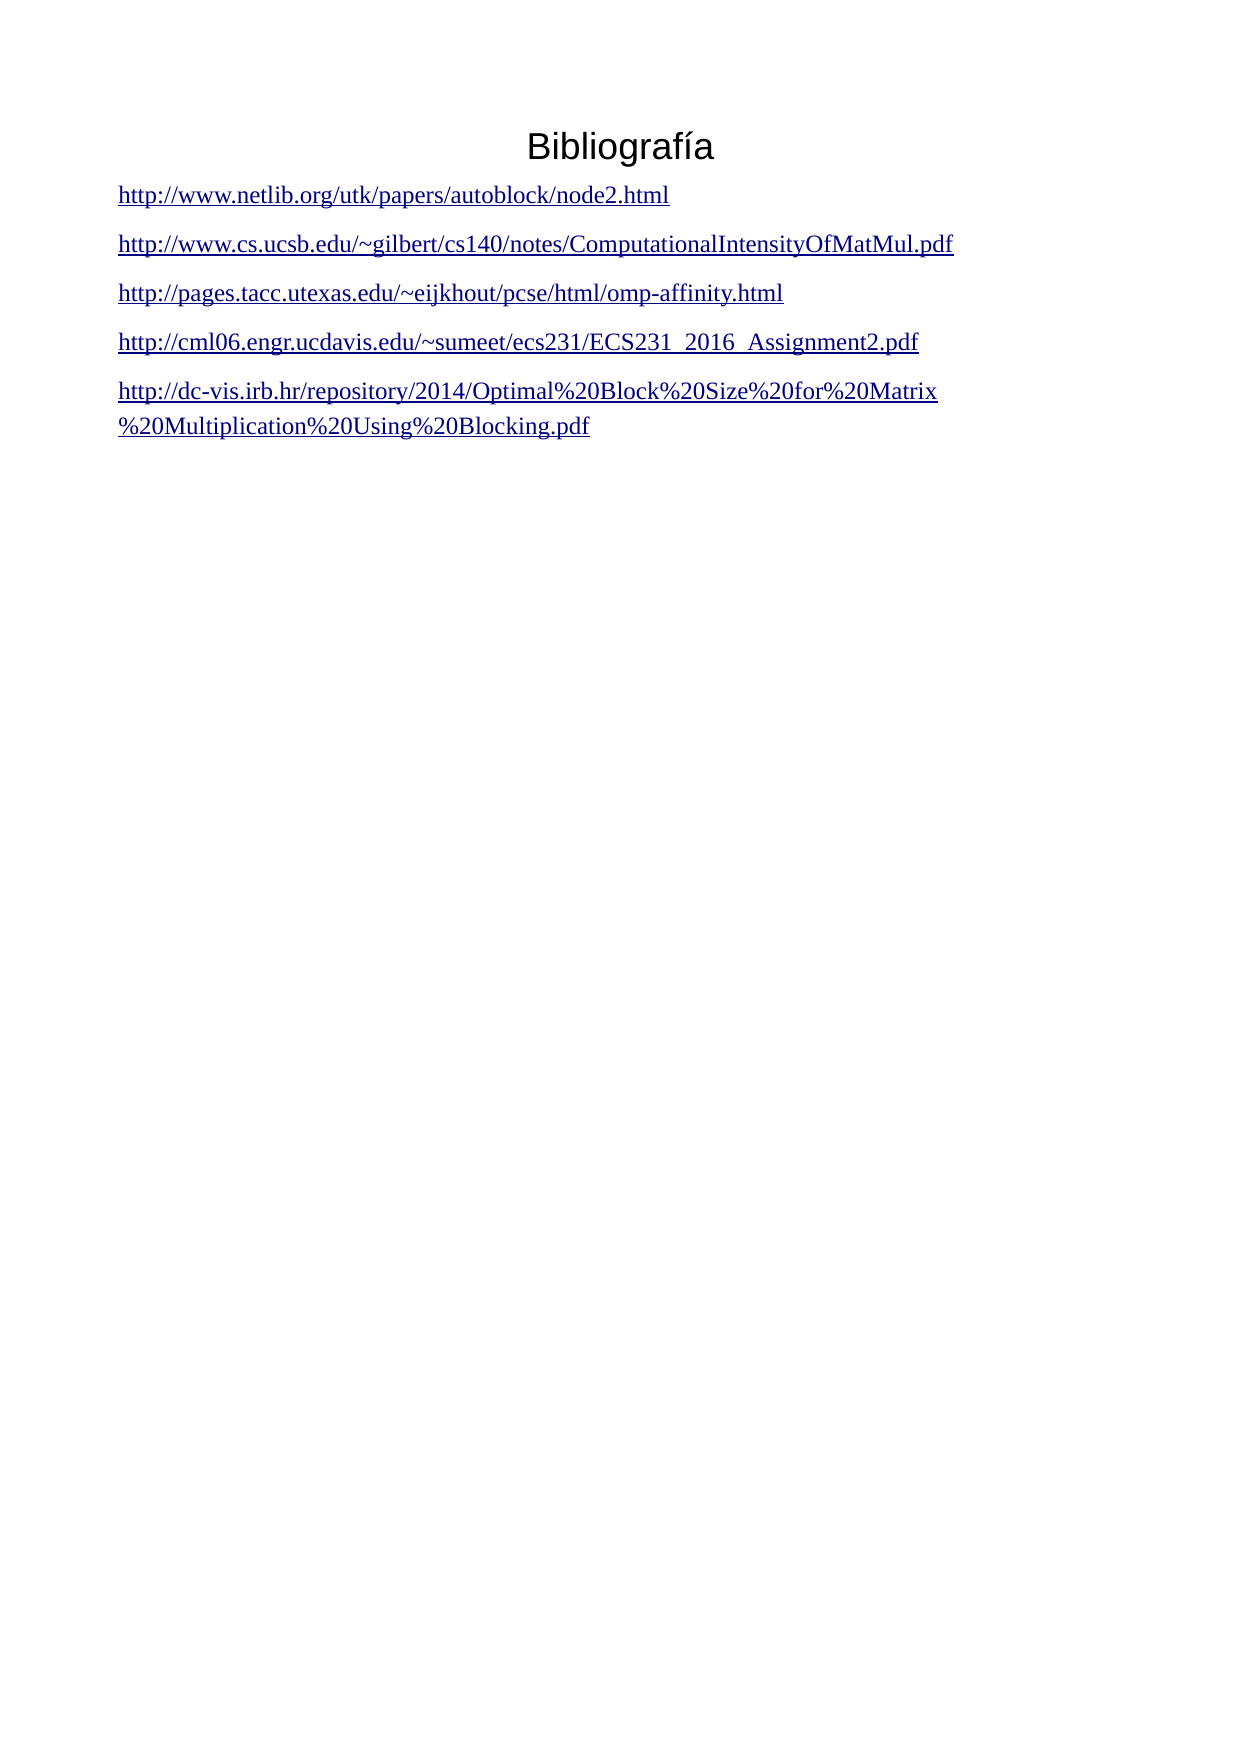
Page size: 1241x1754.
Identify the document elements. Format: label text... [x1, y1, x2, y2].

text http://cml06.engr.ucdavis.edu/~sumeet/ecs231/ECS231_2016_Assignment2.pdf [118, 327, 1122, 356]
text http://www.cs.ucsb.edu/~gilbert/cs140/notes/ComputationalIntensityOfMatMul.pdf [118, 229, 1122, 258]
text http://dc-vis.irb.hr/repository/2014/Optimal%20Block%20Size%20for%20Matrix%20Multiplication%20Using%20Blocking.pdf [118, 376, 1122, 439]
subtitle Bibliografía [118, 124, 1122, 167]
text http://pages.tacc.utexas.edu/~eijkhout/pcse/html/omp-affinity.html [118, 278, 1122, 307]
text http://www.netlib.org/utk/papers/autoblock/node2.html [118, 180, 1122, 209]
